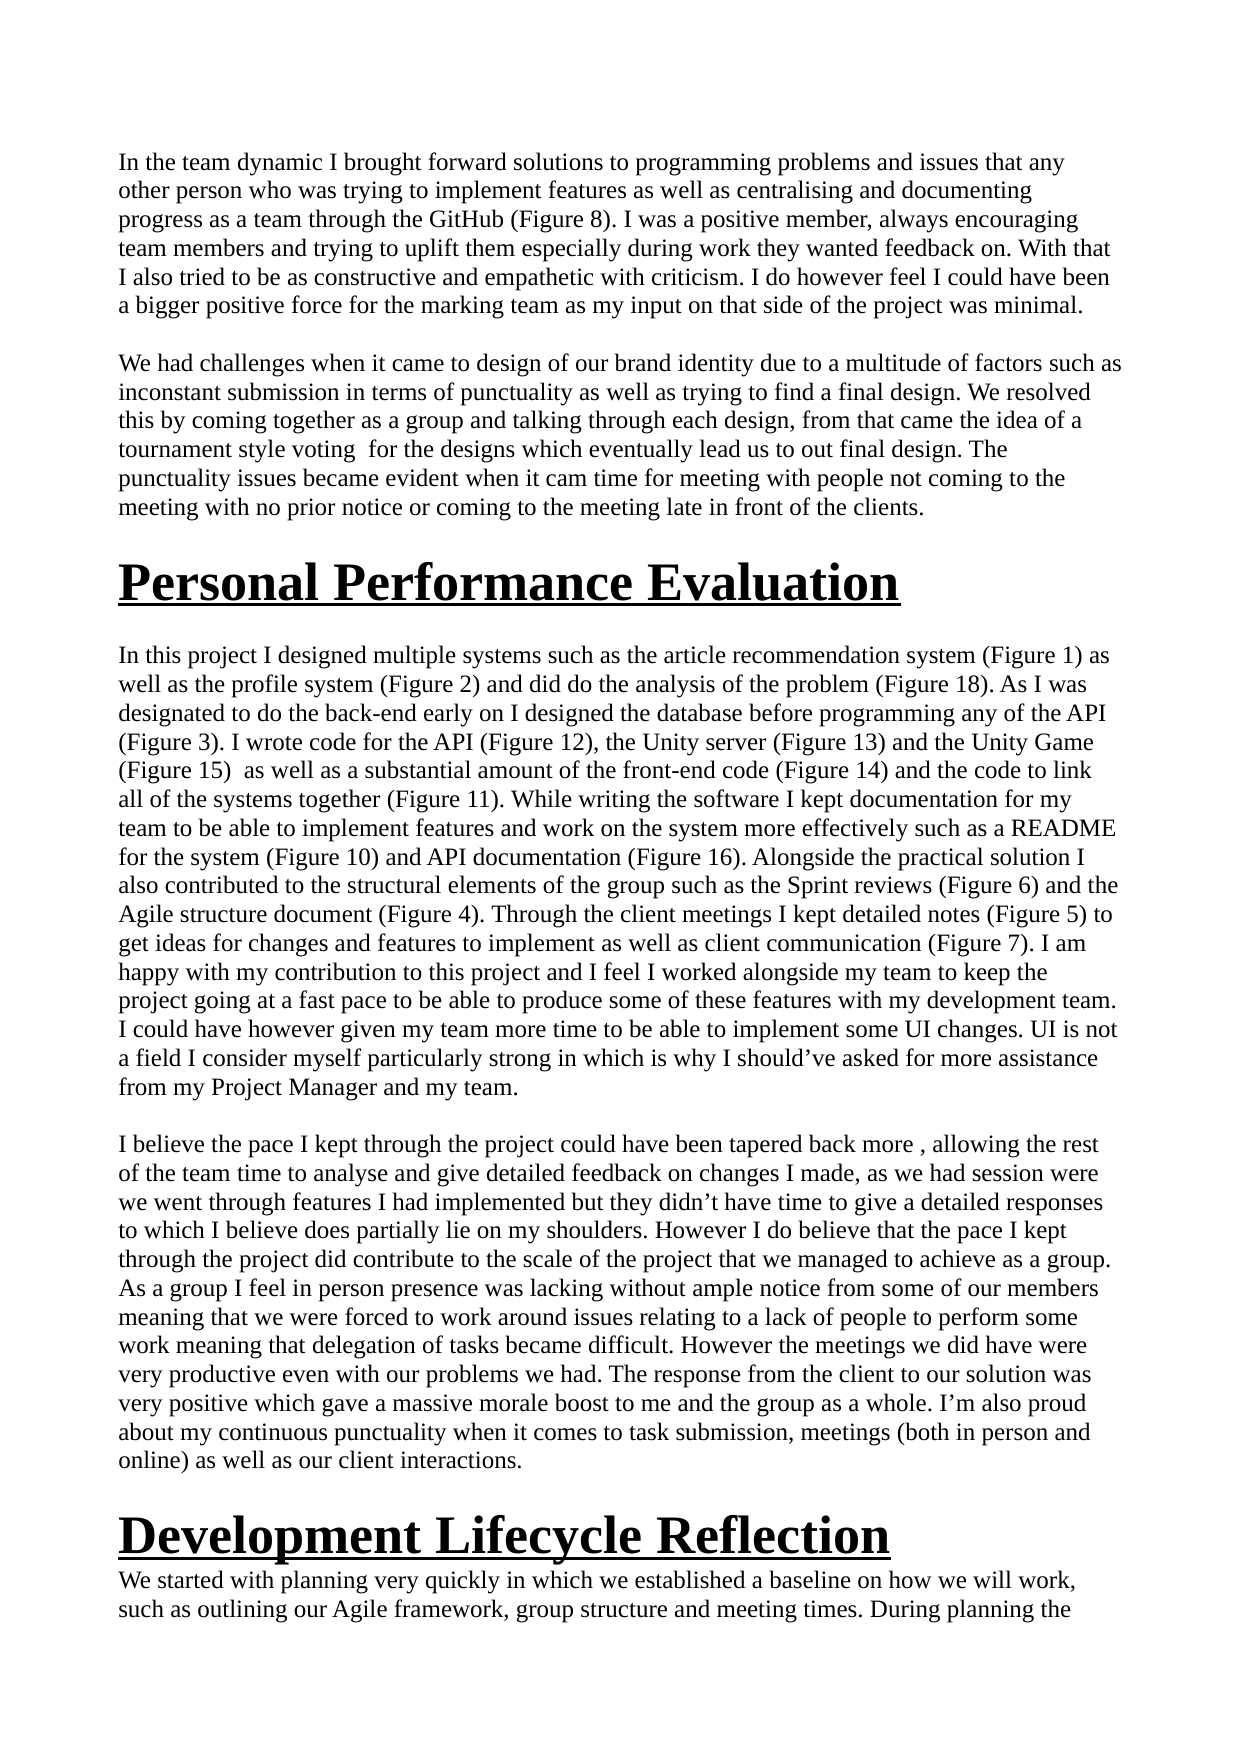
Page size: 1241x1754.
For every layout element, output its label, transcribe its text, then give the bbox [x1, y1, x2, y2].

text We started with planning very quickly in which we established a baseline on how we will work, such as outlining our Agile framework, group structure and meeting times. During planning the [118, 1565, 1122, 1623]
text As a group I feel in person presence was lacking without ample notice from some of our members meaning that we were forced to work around issues relating to a lack of people to perform some work meaning that delegation of tasks became difficult. However the meetings we did have were very productive even with our problems we had. The response from the client to our solution was very positive which gave a massive morale boost to me and the group as a whole. I’m also proud about my continuous punctuality when it comes to task submission, meetings (both in person and online) as well as our client interactions. [118, 1273, 1122, 1474]
text In the team dynamic I brought forward solutions to programming problems and issues that any other person who was trying to implement features as well as centralising and documenting progress as a team through the GitHub (Figure 8). I was a positive member, always encouraging team members and trying to uplift them especially during work they wanted feedback on. With that I also tried to be as constructive and empathetic with criticism. I do however feel I could have been a bigger positive force for the marking team as my input on that side of the project was minimal. [118, 147, 1122, 319]
text I believe the pace I kept through the project could have been tapered back more , allowing the rest of the team time to analyse and give detailed feedback on changes I made, as we had session were we went through features I had implemented but they didn’t have time to give a detailed responses to which I believe does partially lie on my shoulders. However I do believe that the pace I kept through the project did contribute to the scale of the project that we managed to achieve as a group. [118, 1129, 1122, 1273]
text Personal Performance Evaluation [118, 549, 1122, 612]
text Development Lifecycle Reflection [118, 1503, 1122, 1565]
text In this project I designed multiple systems such as the article recommendation system (Figure 1) as well as the profile system (Figure 2) and did do the analysis of the problem (Figure 18). As I was designated to do the back-end early on I designed the database before programming any of the API (Figure 3). I wrote code for the API (Figure 12), the Unity server (Figure 13) and the Unity Game (Figure 15) as well as a substantial amount of the front-end code (Figure 14) and the code to link all of the systems together (Figure 11). While writing the software I kept documentation for my team to be able to implement features and work on the system more effectively such as a README for the system (Figure 10) and API documentation (Figure 16). Alongside the practical solution I also contributed to the structural elements of the group such as the Sprint reviews (Figure 6) and the Agile structure document (Figure 4). Through the client meetings I kept detailed notes (Figure 5) to get ideas for changes and features to implement as well as client communication (Figure 7). I am happy with my contribution to this project and I feel I worked alongside my team to keep the project going at a fast pace to be able to produce some of these features with my development team. I could have however given my team more time to be able to implement some UI changes. UI is not a field I consider myself particularly strong in which is why I should’ve asked for more assistance from my Project Manager and my team. [118, 640, 1122, 1100]
text We had challenges when it came to design of our brand identity due to a multitude of factors such as inconstant submission in terms of punctuality as well as trying to find a final design. We resolved this by coming together as a group and talking through each design, from that came the idea of a tournament style voting for the designs which eventually lead us to out final design. The punctuality issues became evident when it cam time for meeting with people not coming to the meeting with no prior notice or coming to the meeting late in front of the clients. [118, 348, 1122, 521]
